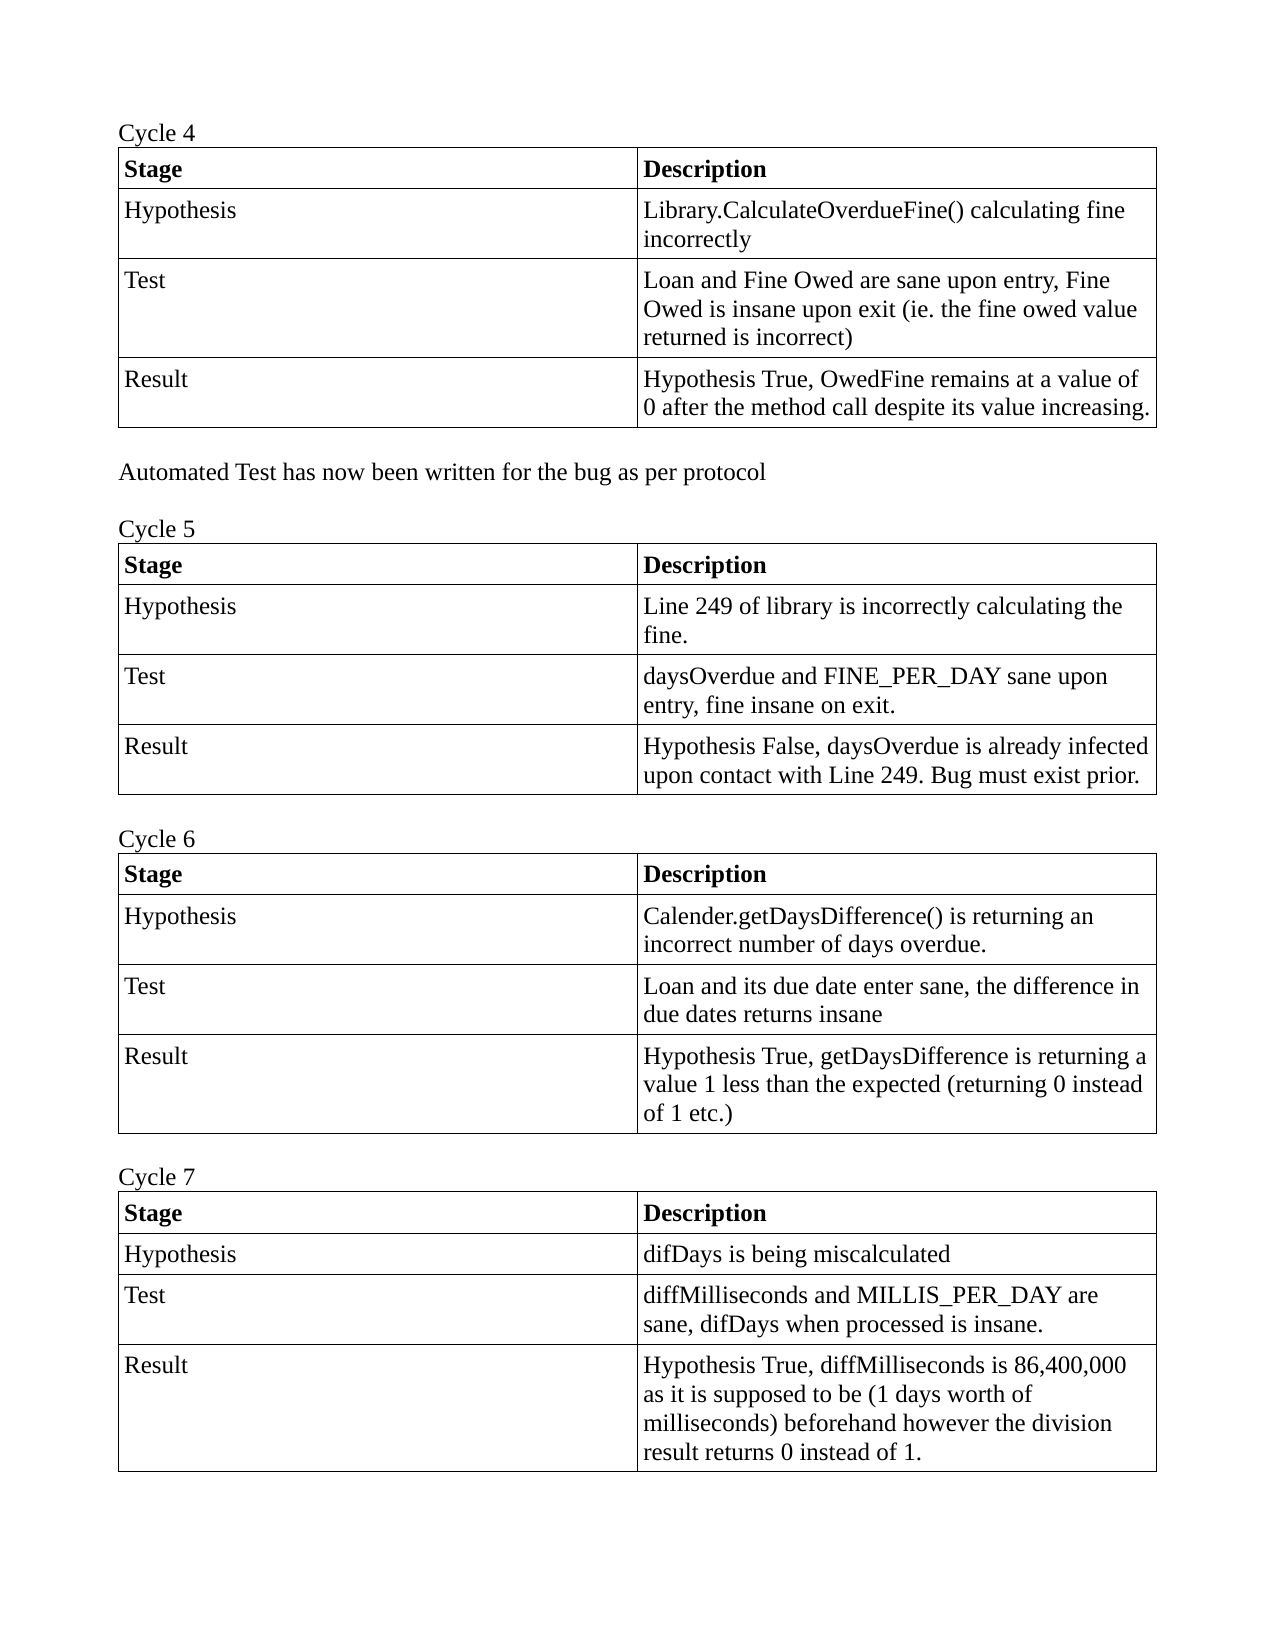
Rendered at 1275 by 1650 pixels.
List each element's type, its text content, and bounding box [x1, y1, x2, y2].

table_cell Test [119, 1275, 637, 1344]
table_cell difDays is being miscalculated [638, 1234, 1156, 1274]
table_cell Test [119, 965, 637, 1034]
table_cell Result [119, 1035, 637, 1133]
table_cell Hypothesis True, diffMilliseconds is 86,400,000 as it is supposed to be (1 days worth of milliseconds) beforehand however the division result returns 0 instead of 1. [638, 1345, 1156, 1471]
table_cell Hypothesis [119, 895, 637, 964]
table_cell Test [119, 259, 637, 357]
table_cell diffMilliseconds and MILLIS_PER_DAY are sane, difDays when processed is insane. [638, 1275, 1156, 1344]
table_cell Hypothesis False, daysOverdue is already infected upon contact with Line 249. Bug must exist prior. [638, 725, 1156, 794]
table_cell Hypothesis [119, 1234, 637, 1274]
table_cell Library.CalculateOverdueFine() calculating fine incorrectly [638, 189, 1156, 258]
table_cell Result [119, 1345, 637, 1471]
table_cell Loan and Fine Owed are sane upon entry, Fine Owed is insane upon exit (ie. the fine owed value returned is incorrect) [638, 259, 1156, 357]
table_header Description [638, 1192, 1156, 1232]
table_header Description [638, 854, 1156, 894]
table_cell Result [119, 358, 637, 427]
table_cell Line 249 of library is incorrectly calculating the fine. [638, 585, 1156, 654]
table_cell Hypothesis [119, 189, 637, 258]
table_header Stage [119, 854, 637, 894]
table_cell Hypothesis True, getDaysDifference is returning a value 1 less than the expected (returning 0 instead of 1 etc.) [638, 1035, 1156, 1133]
table_cell Result [119, 725, 637, 794]
table_header Description [638, 544, 1156, 584]
table_cell daysOverdue and FINE_PER_DAY sane upon entry, fine insane on exit. [638, 655, 1156, 724]
text Cycle 4 [118, 118, 1157, 147]
table_header Description [638, 148, 1156, 188]
table_cell Calender.getDaysDifference() is returning an incorrect number of days overdue. [638, 895, 1156, 964]
table_cell Hypothesis True, OwedFine remains at a value of 0 after the method call despite its value increasing. [638, 358, 1156, 427]
table_cell Loan and its due date enter sane, the difference in due dates returns insane [638, 965, 1156, 1034]
table_cell Hypothesis [119, 585, 637, 654]
text Automated Test has now been written for the bug as per protocol [118, 457, 1157, 485]
table_header Stage [119, 148, 637, 188]
text Cycle 5 [118, 514, 1157, 543]
table_header Stage [119, 1192, 637, 1232]
text Cycle 7 [118, 1162, 1157, 1191]
text Cycle 6 [118, 824, 1157, 853]
table_header Stage [119, 544, 637, 584]
table_cell Test [119, 655, 637, 724]
